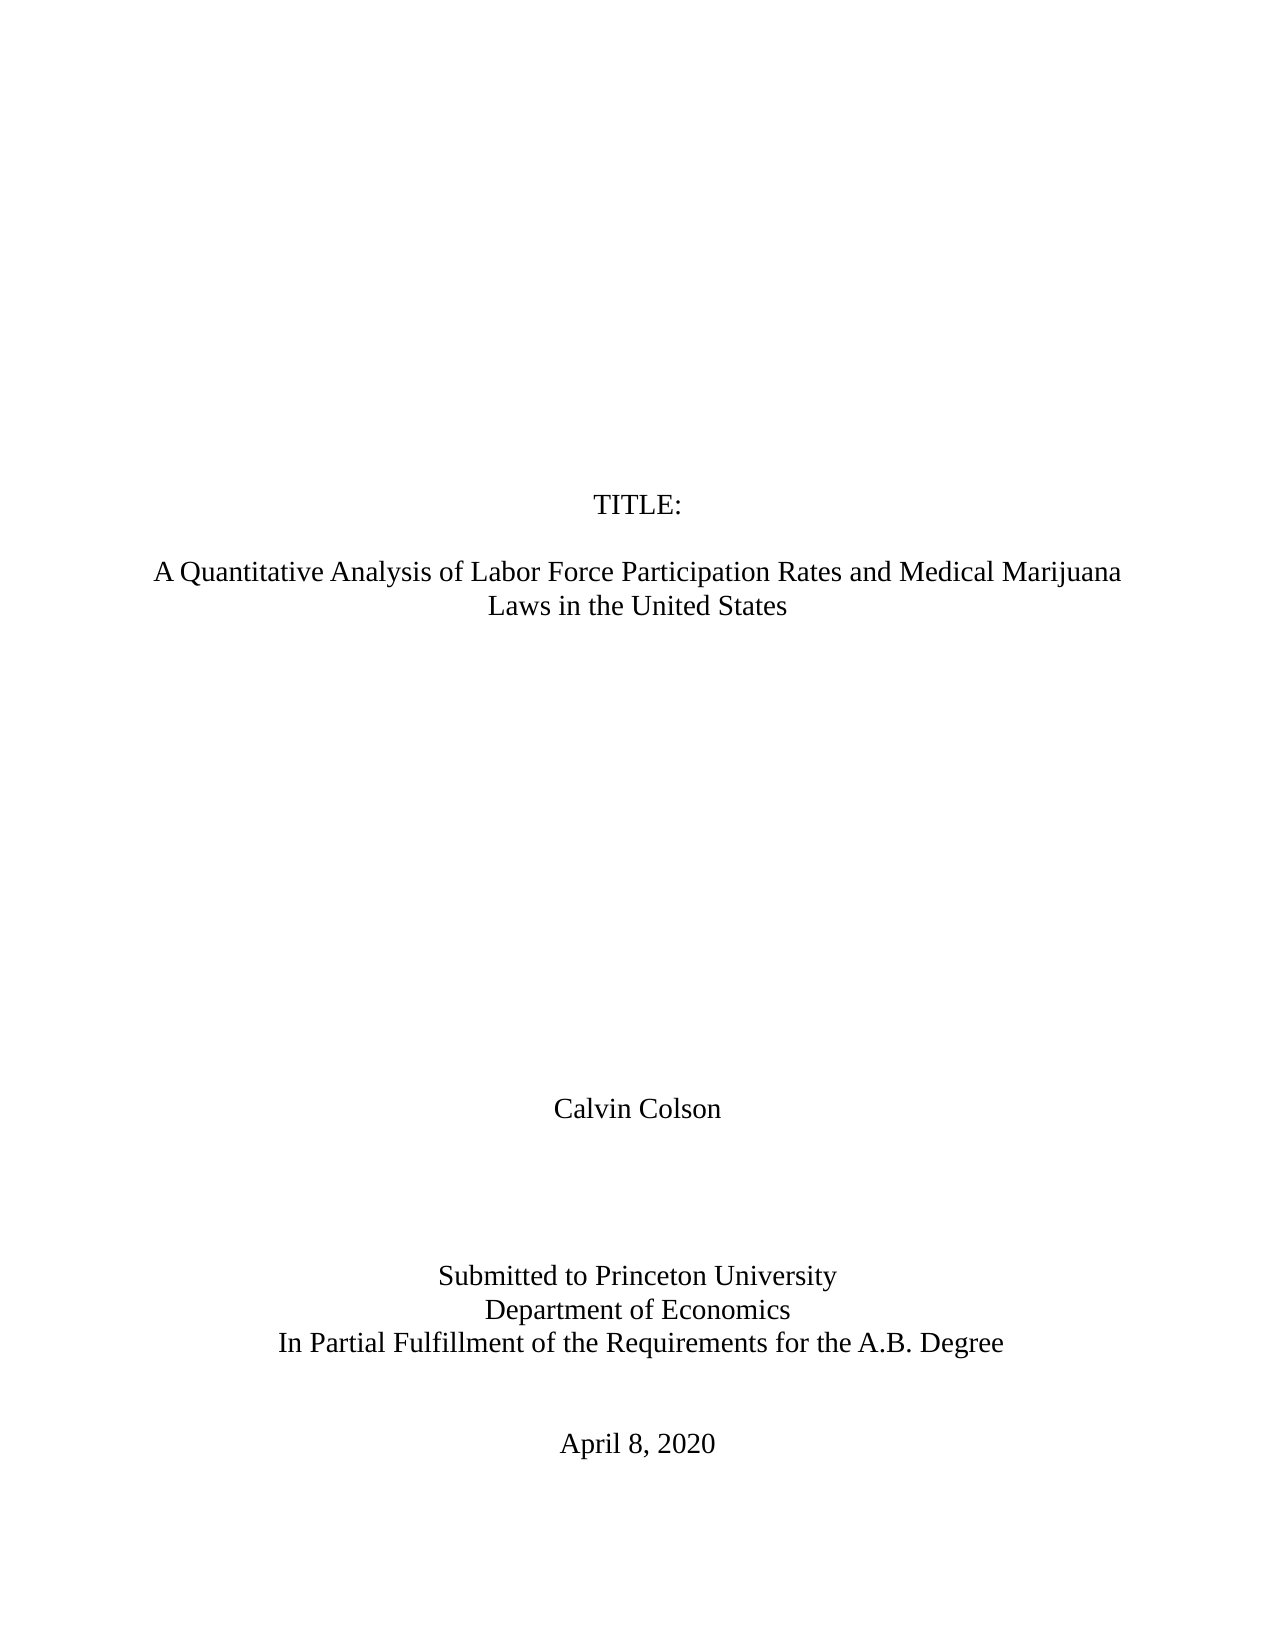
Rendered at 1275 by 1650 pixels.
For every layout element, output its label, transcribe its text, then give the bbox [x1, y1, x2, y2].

text TITLE: [118, 487, 1157, 521]
text A Quantitative Analysis of Labor Force Participation Rates and Medical Marijuana Laws in the United States [118, 554, 1157, 621]
text Submitted to Princeton University [118, 1258, 1157, 1292]
text Calvin Colson [118, 1091, 1157, 1124]
text Department of Economics [118, 1292, 1157, 1326]
text April 8, 2020 [118, 1426, 1157, 1460]
text In Partial Fulfillment of the Requirements for the A.B. Degree [118, 1326, 1157, 1359]
